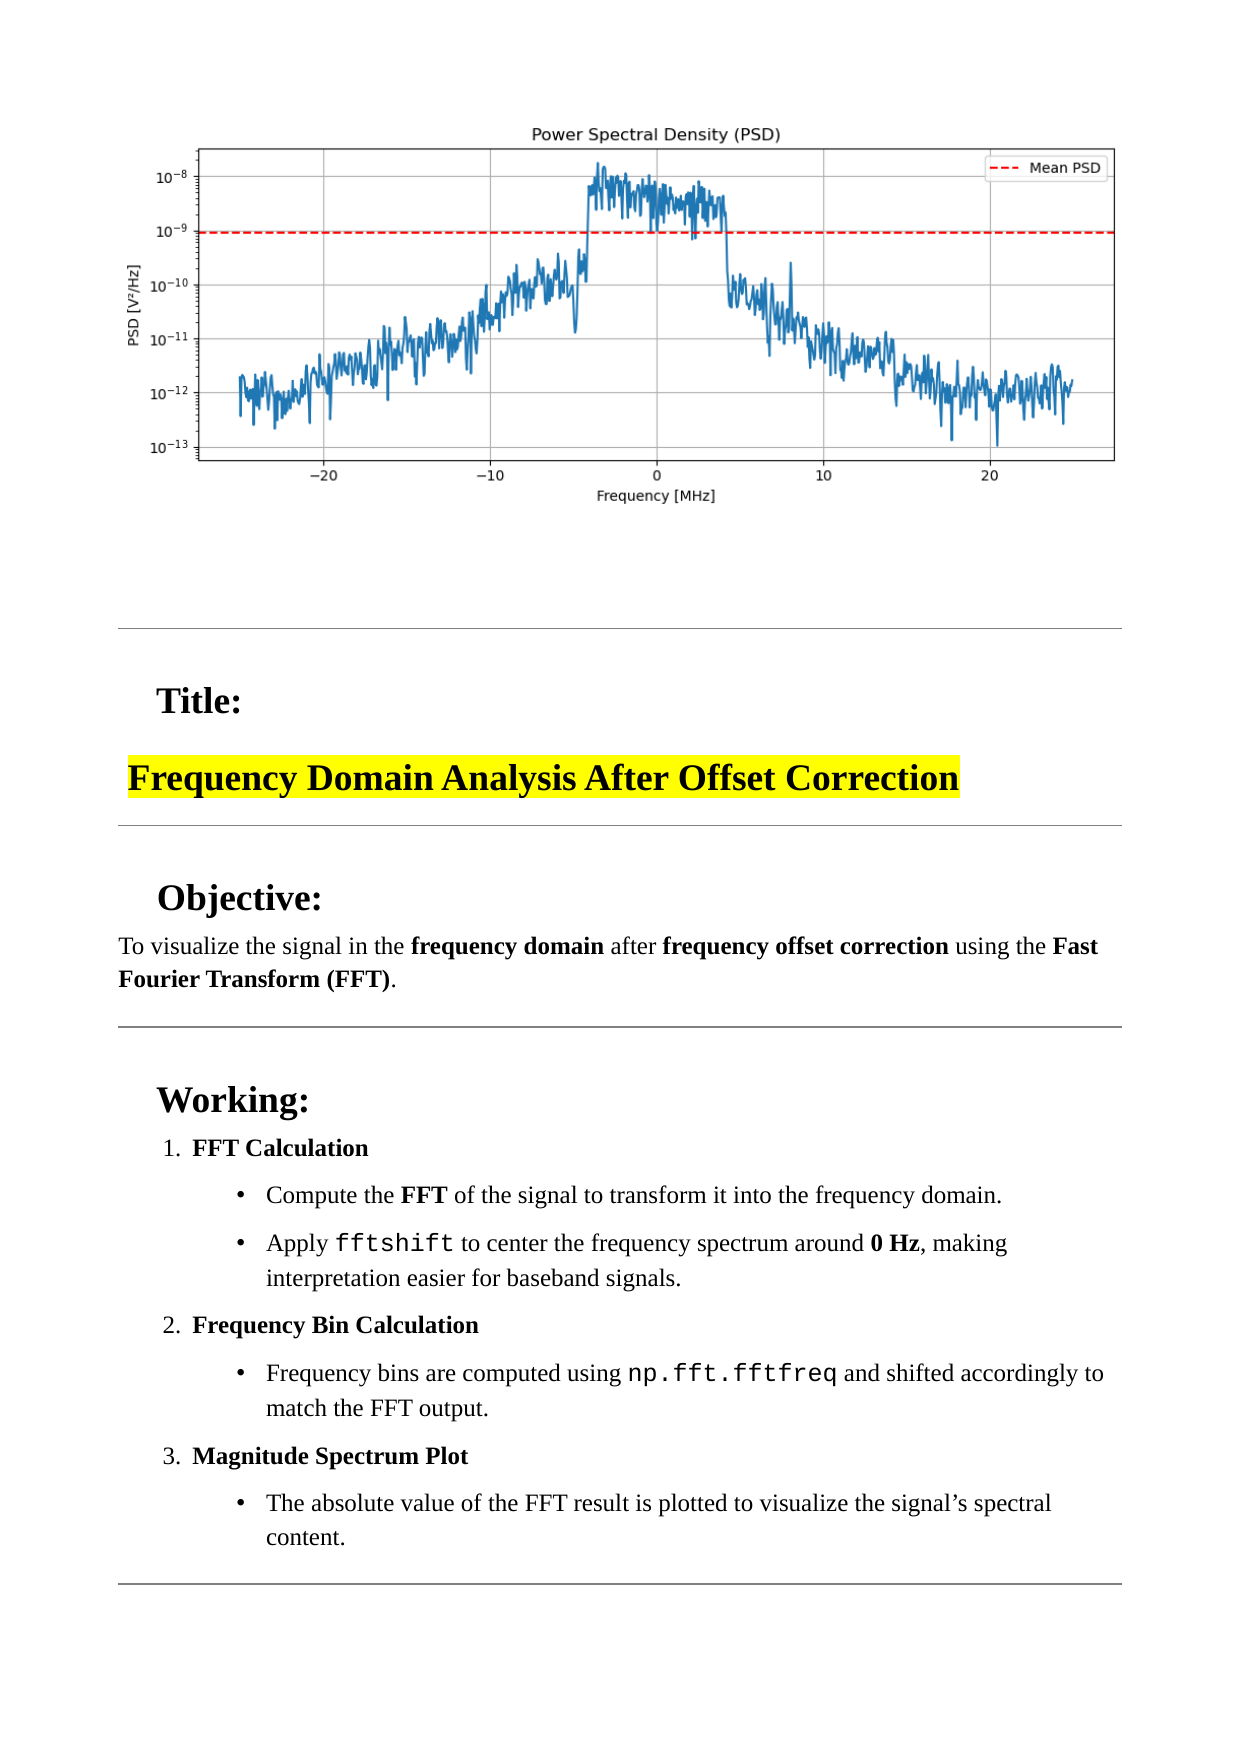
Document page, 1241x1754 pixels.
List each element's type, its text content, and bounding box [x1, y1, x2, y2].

list The absolute value of the FFT result is plotted to visualize the signal’s spectral content. [236, 1488, 1122, 1550]
text To visualize the signal in the frequency domain after frequency offset correction using the Fast Fourier Transform (FFT). [118, 931, 1122, 993]
subtitle 🎯 Objective: [118, 876, 1122, 919]
list Apply fftshift to center the frequency spectrum around 0 Hz, making interpretation easier for baseband signals. [236, 1228, 1122, 1292]
list Frequency bins are computed using np.fft.fftfreq and shifted accordingly to match the FFT output. [236, 1358, 1122, 1422]
list Magnitude Spectrum Plot [162, 1441, 1122, 1470]
subtitle Frequency Domain Analysis After Offset Correction [118, 755, 1122, 798]
list Compute the FFT of the signal to transform it into the frequency domain. [236, 1180, 1122, 1209]
picture [118, 118, 1123, 514]
subtitle 🔧 Working: [118, 1077, 1122, 1120]
list Frequency Bin Calculation [162, 1311, 1122, 1339]
list FFT Calculation [162, 1133, 1122, 1161]
subtitle 📄 Title: [118, 678, 1122, 722]
